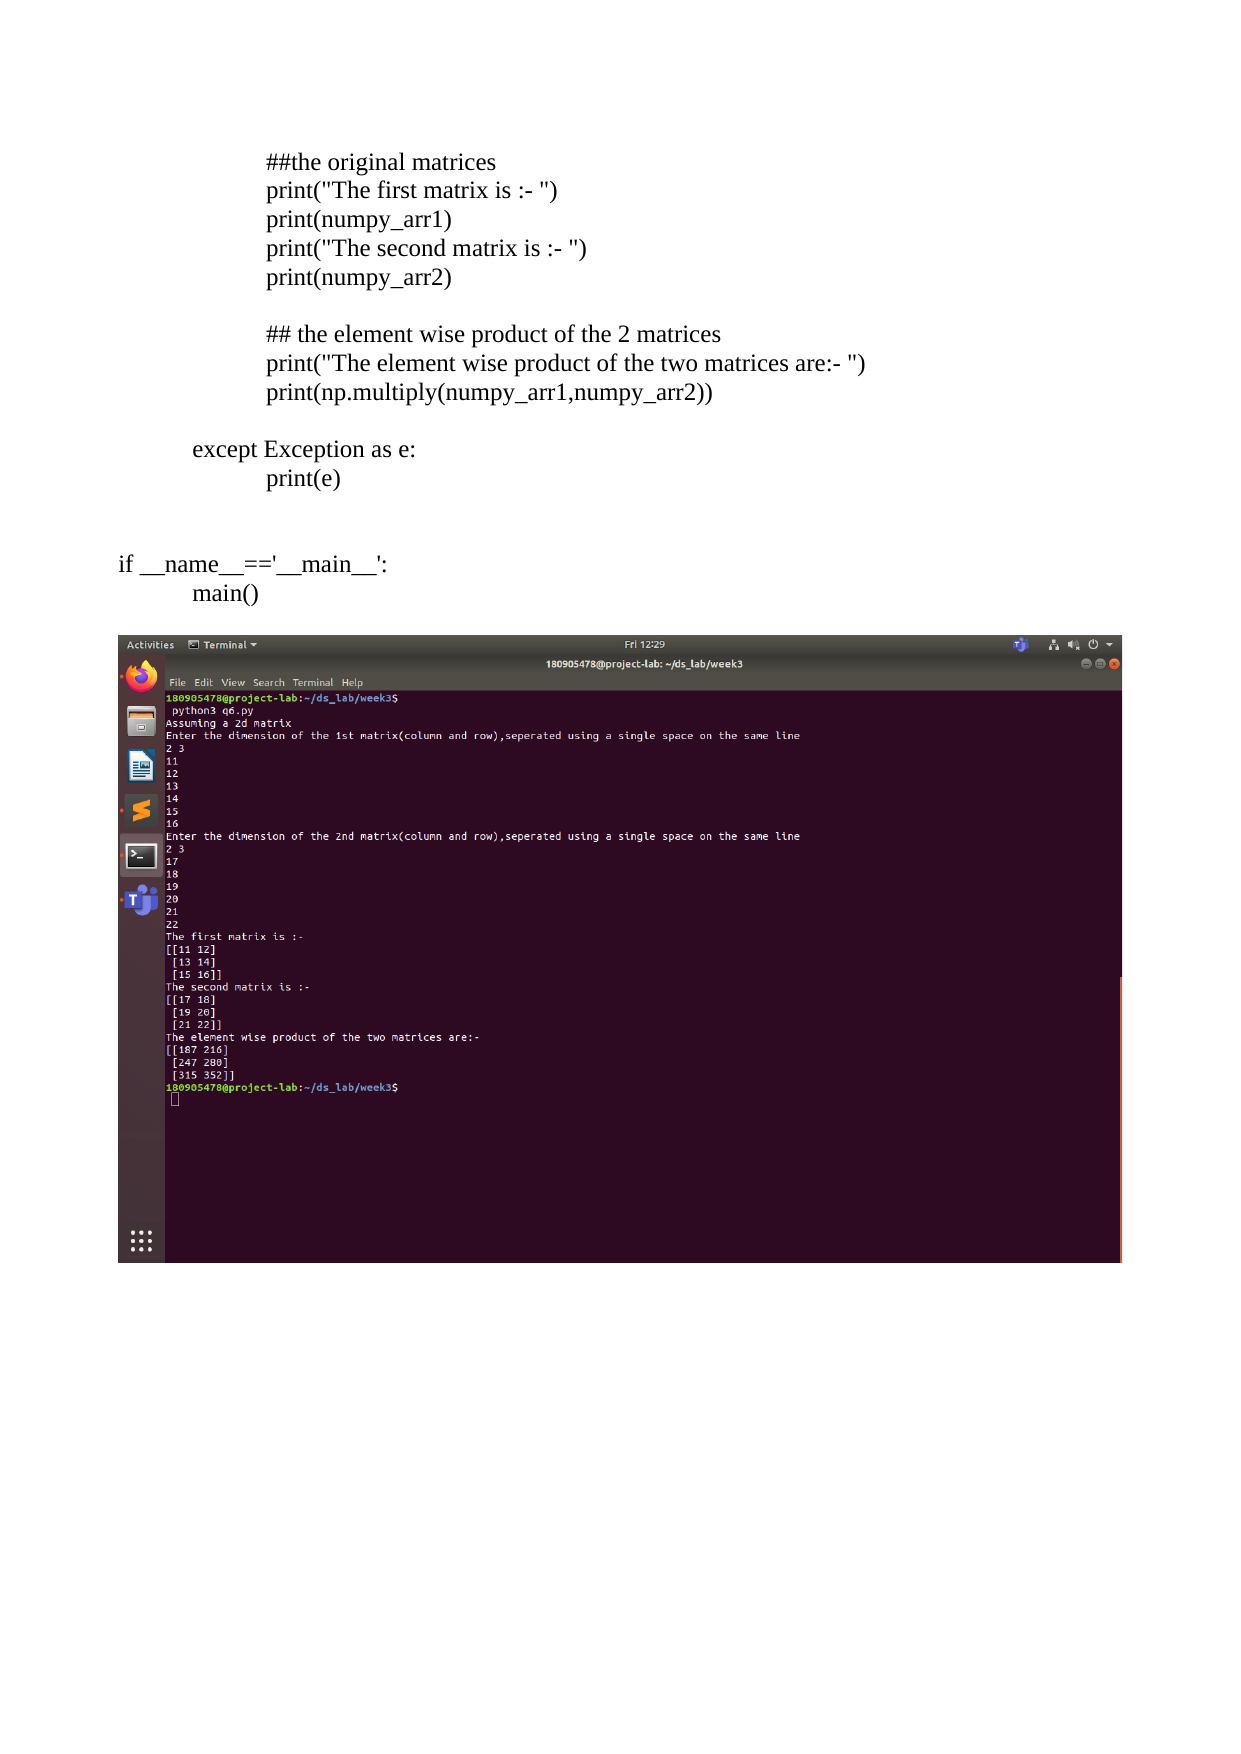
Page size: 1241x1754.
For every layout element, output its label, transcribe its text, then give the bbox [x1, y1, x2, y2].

text except Exception as e: [118, 434, 1122, 463]
text if __name__=='__main__': [118, 549, 1122, 578]
text print(e) [118, 463, 1122, 492]
text main() [118, 578, 1122, 607]
text print(np.multiply(numpy_arr1,numpy_arr2)) [118, 377, 1122, 406]
text print("The second matrix is :- ") [118, 233, 1122, 262]
text print(numpy_arr2) [118, 262, 1122, 291]
picture [118, 635, 1123, 1263]
text ##the original matrices [118, 147, 1122, 176]
text print("The first matrix is :- ") [118, 176, 1122, 204]
text print("The element wise product of the two matrices are:- ") [118, 348, 1122, 377]
text print(numpy_arr1) [118, 204, 1122, 233]
text ## the element wise product of the 2 matrices [118, 319, 1122, 348]
